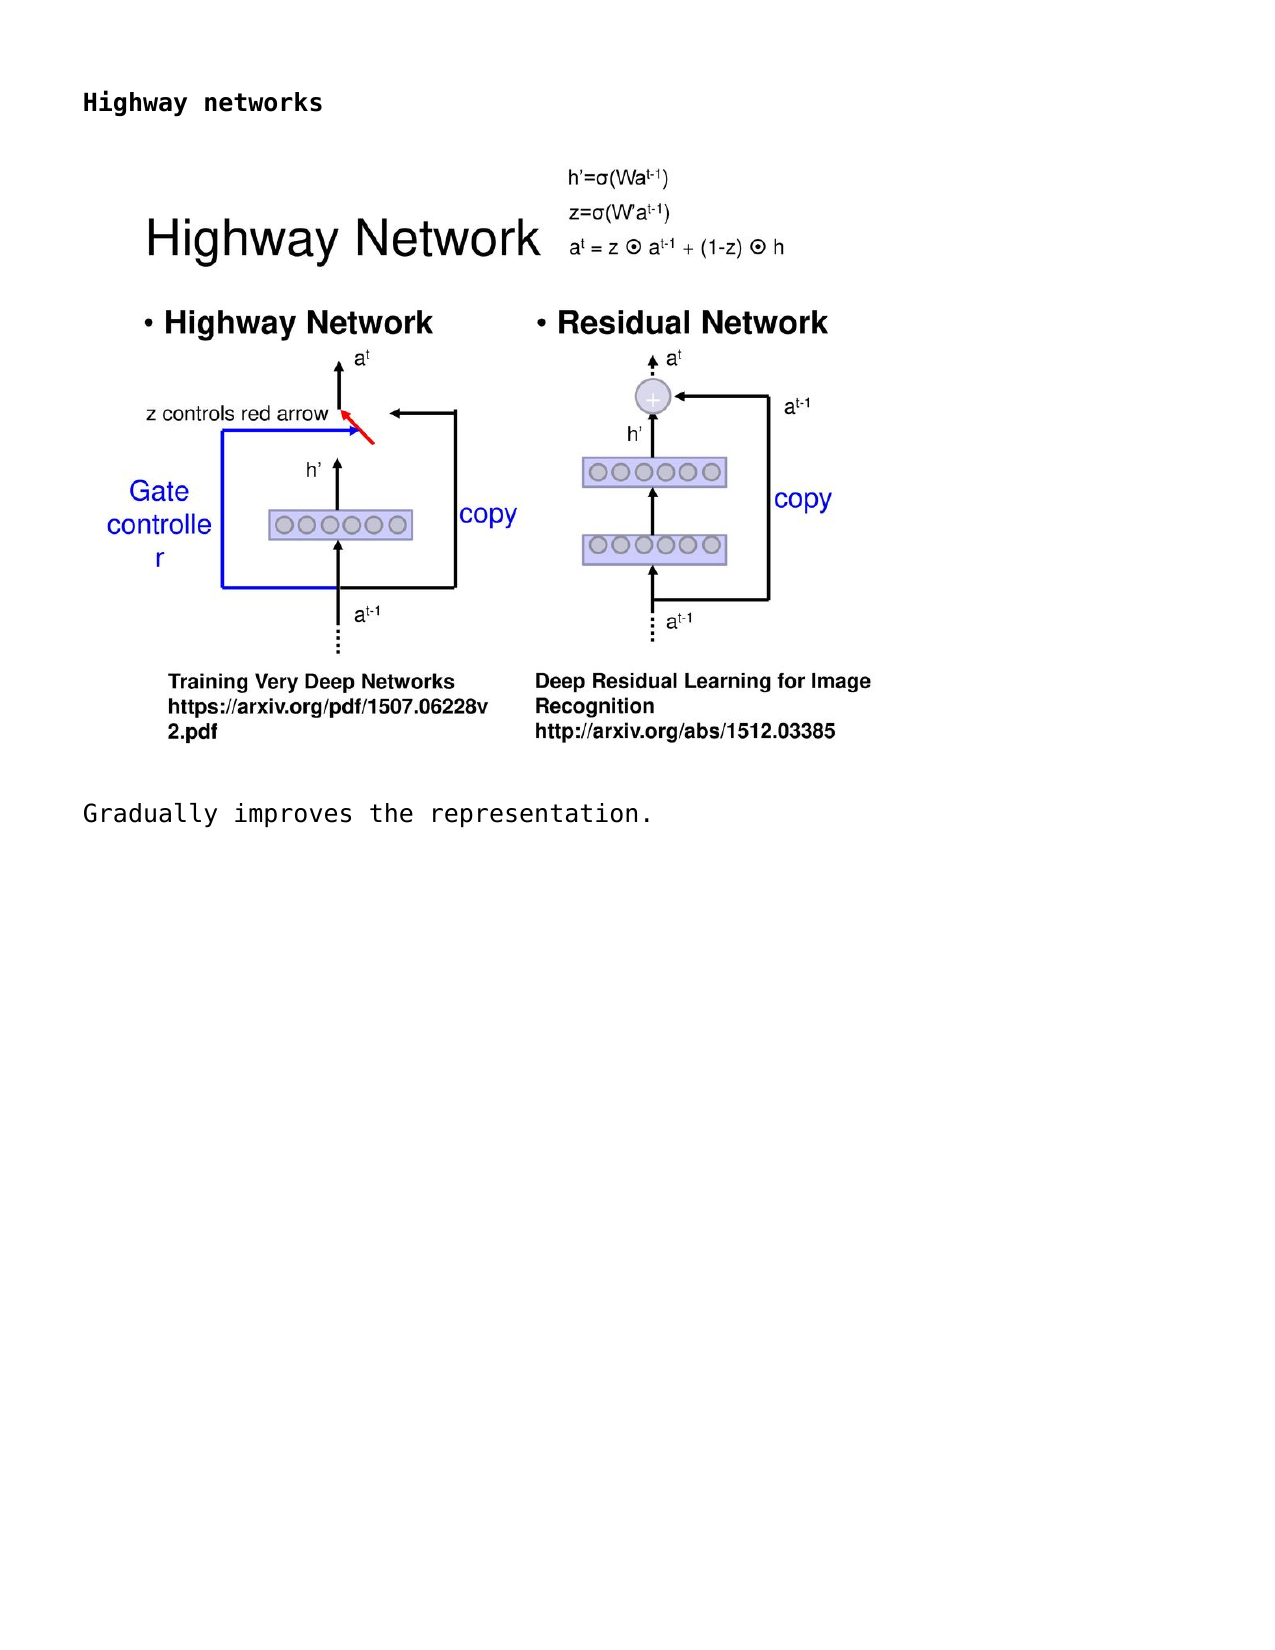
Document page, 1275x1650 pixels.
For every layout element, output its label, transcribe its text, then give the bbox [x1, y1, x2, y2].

picture [82, 146, 914, 770]
text Gradually improves the representation. [83, 799, 1192, 828]
text Highway networks [83, 88, 1192, 118]
